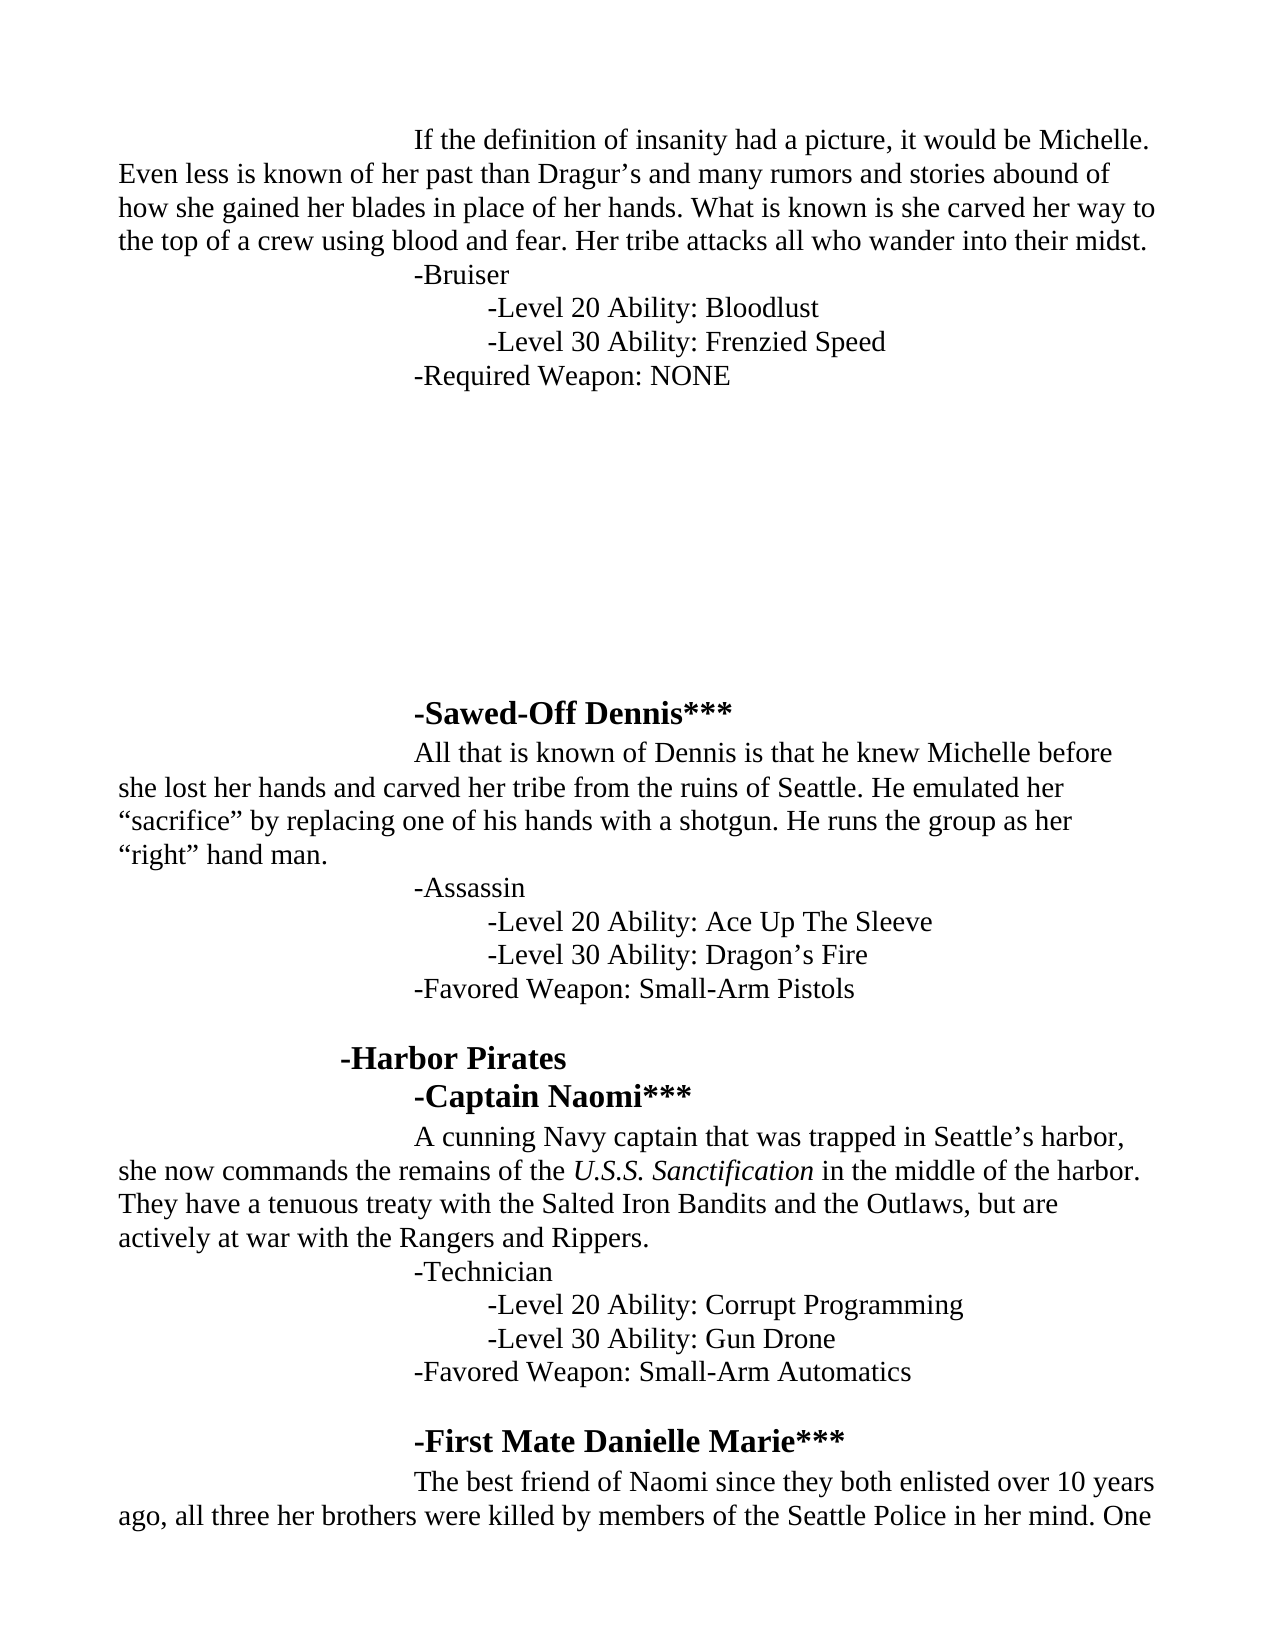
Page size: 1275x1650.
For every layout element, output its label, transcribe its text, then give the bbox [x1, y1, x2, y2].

text -Level 30 Ability: Frenzied Speed [118, 324, 1157, 358]
text -Level 20 Ability: Corrupt Programming [118, 1287, 1157, 1321]
text If the definition of insanity had a picture, it would be Michelle. Even less is known of her past than Dragur’s and many rumors and stories abound of how she gained her blades in place of her hands. What is known is she carved her way to the top of a crew using blood and fear. Her tribe attacks all who wander into their midst. [118, 118, 1157, 257]
text -Favored Weapon: Small-Arm Pistols [118, 971, 1157, 1004]
text -Bruiser [118, 257, 1157, 291]
text -Sawed-Off Dennis*** [118, 693, 1157, 731]
text -Level 20 Ability: Ace Up The Sleeve [118, 904, 1157, 937]
text -Favored Weapon: Small-Arm Automatics [118, 1354, 1157, 1388]
text -Assassin [118, 870, 1157, 904]
text -Required Weapon: NONE [118, 358, 1157, 391]
text -Technician [118, 1254, 1157, 1287]
text All that is known of Dennis is that he knew Michelle before she lost her hands and carved her tribe from the ruins of Seattle. He emulated her “sacrifice” by replacing one of his hands with a shotgun. He runs the group as her “right” hand man. [118, 731, 1157, 870]
text -Level 30 Ability: Dragon’s Fire [118, 937, 1157, 971]
text -First Mate Danielle Marie*** [118, 1421, 1157, 1460]
text -Level 20 Ability: Bloodlust [118, 291, 1157, 324]
text The best friend of Naomi since they both enlisted over 10 years ago, all three her brothers were killed by members of the Seattle Police in her mind. One [118, 1460, 1157, 1532]
text -Captain Naomi*** [118, 1076, 1157, 1115]
text A cunning Navy captain that was trapped in Seattle’s harbor, she now commands the remains of the U.S.S. Sanctification in the middle of the harbor. They have a tenuous treaty with the Salted Iron Bandits and the Outlaws, but are actively at war with the Rangers and Rippers. [118, 1115, 1157, 1254]
text -Level 30 Ability: Gun Drone [118, 1321, 1157, 1354]
text -Harbor Pirates [118, 1038, 1157, 1076]
